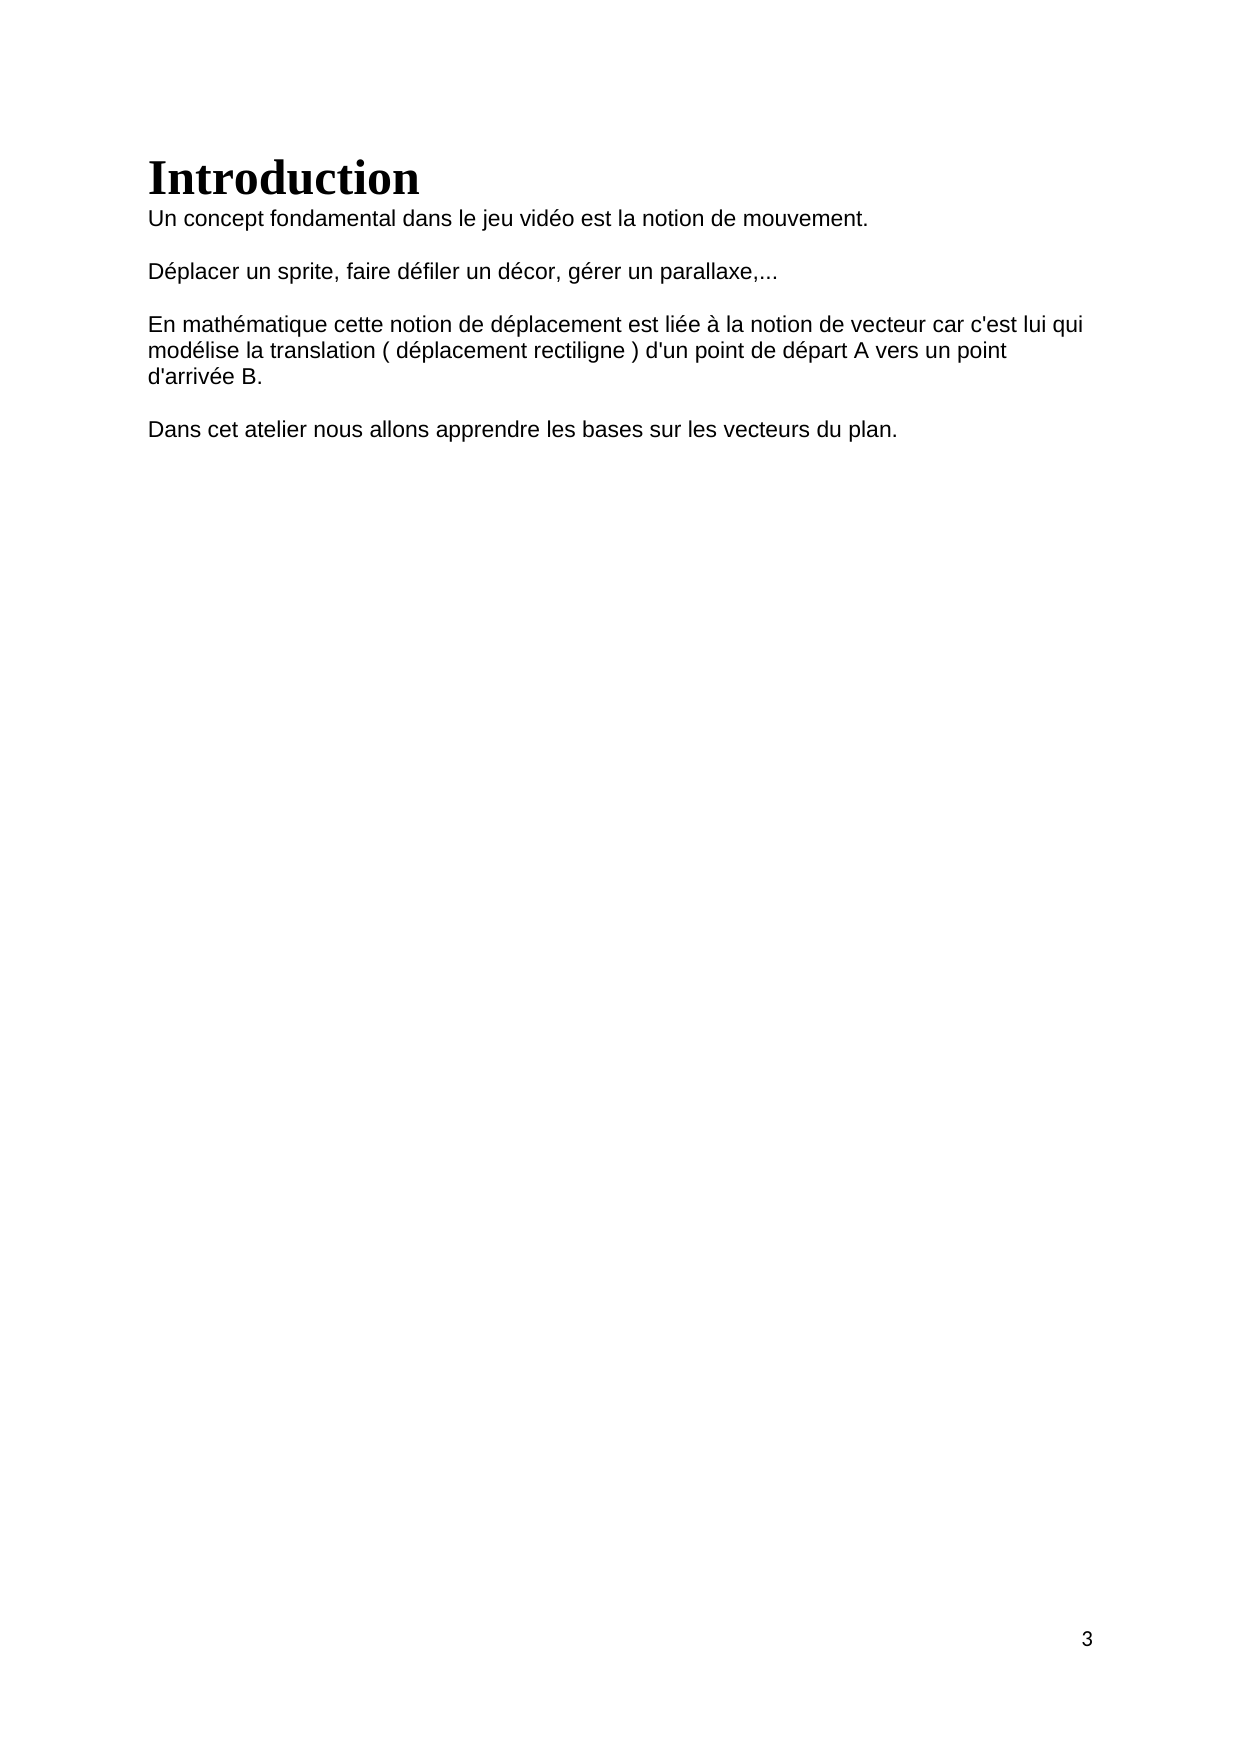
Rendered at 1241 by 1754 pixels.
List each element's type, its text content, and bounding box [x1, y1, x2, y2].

text Dans cet atelier nous allons apprendre les bases sur les vecteurs du plan. [148, 416, 1093, 442]
text Un concept fondamental dans le jeu vidéo est la notion de mouvement. [148, 205, 1093, 231]
text Déplacer un sprite, faire défiler un décor, gérer un parallaxe,... [148, 258, 1093, 284]
text En mathématique cette notion de déplacement est liée à la notion de vecteur car c'est lui qui modélise la translation ( déplacement rectiligne ) d'un point de départ A vers un point d'arrivée B. [148, 311, 1093, 389]
subtitle Introduction [148, 148, 1093, 205]
